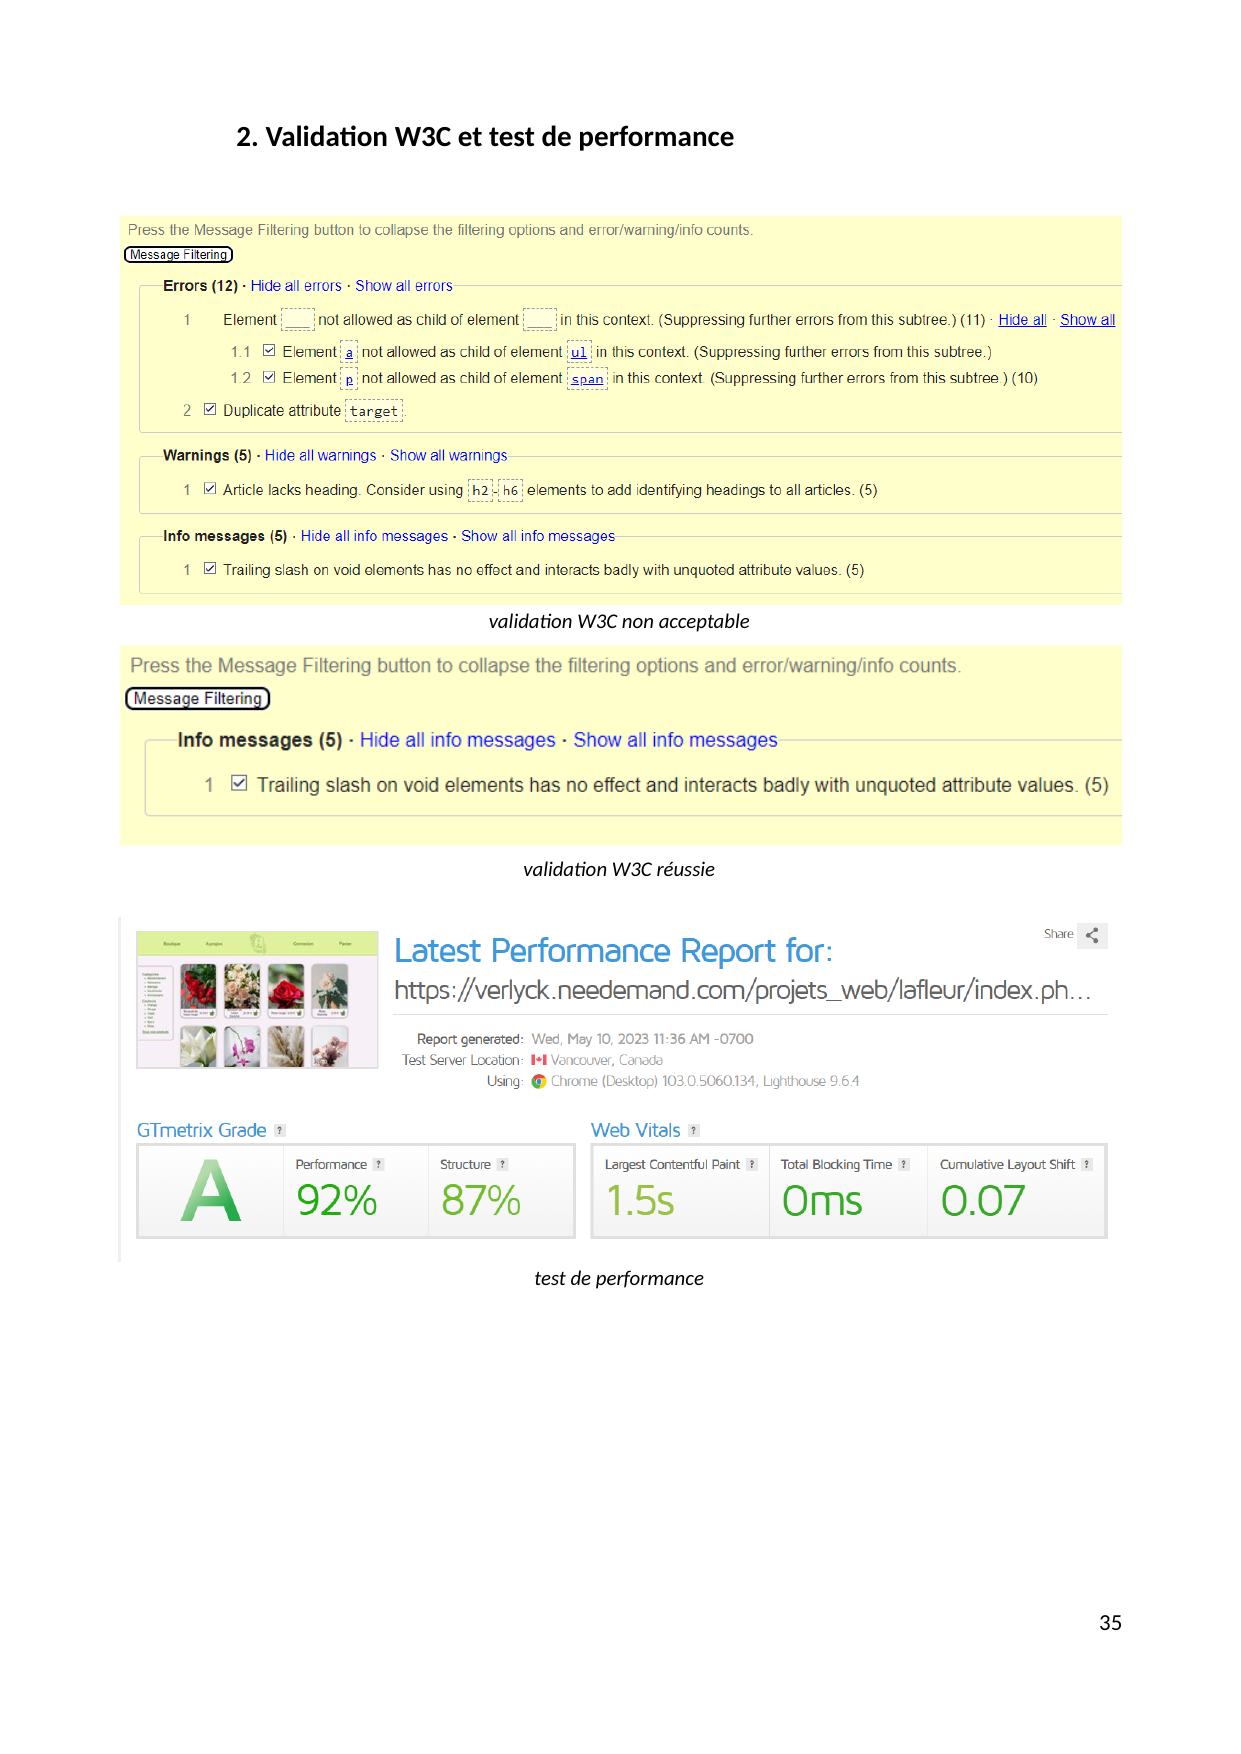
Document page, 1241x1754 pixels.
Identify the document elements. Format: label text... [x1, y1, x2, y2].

subtitle Validation W3C et test de performance [236, 118, 1122, 154]
picture [118, 637, 1123, 853]
picture [118, 917, 1123, 1262]
text validation W3C non acceptable [118, 605, 1122, 634]
text validation W3C réussie [118, 853, 1122, 882]
text test de performance [118, 1262, 1122, 1290]
picture [118, 216, 1123, 605]
